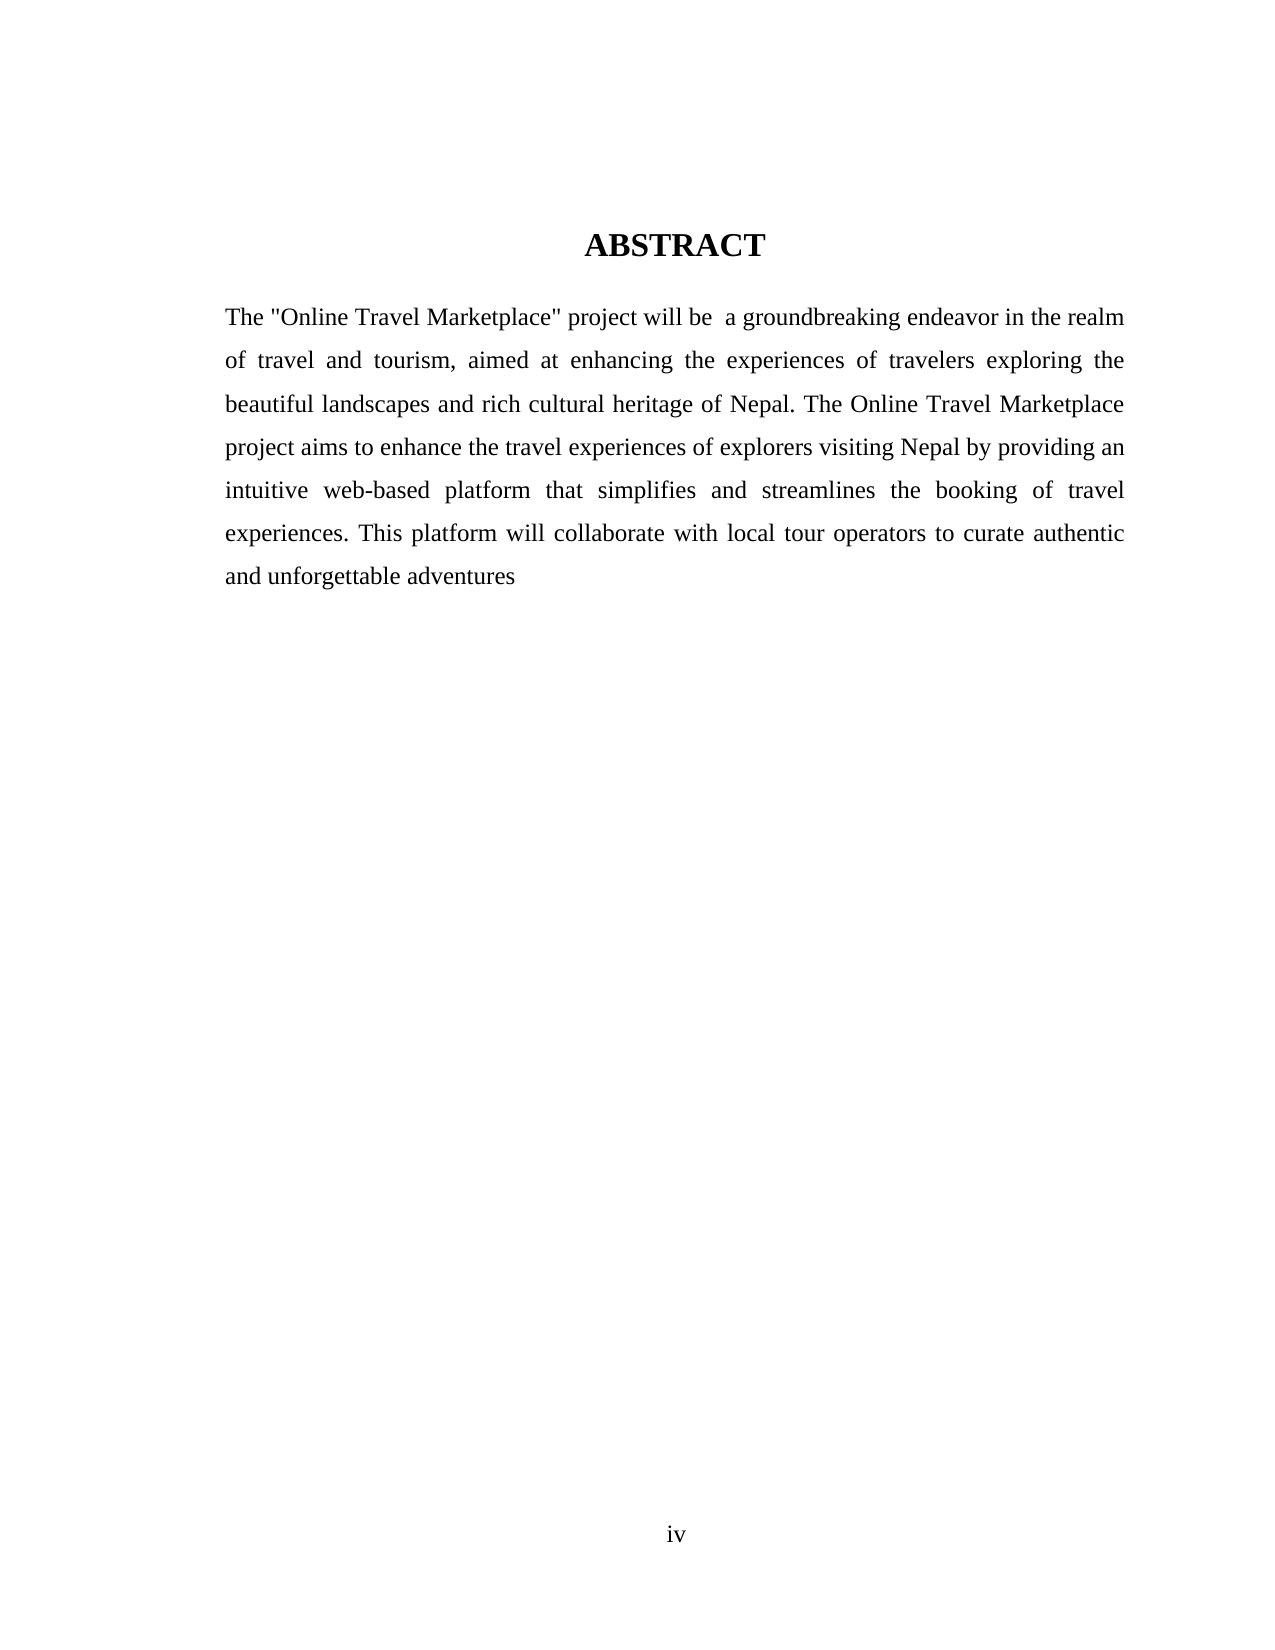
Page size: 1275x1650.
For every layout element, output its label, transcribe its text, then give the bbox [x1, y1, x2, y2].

text The "Online Travel Marketplace" project will be a groundbreaking endeavor in the realm of travel and tourism, aimed at enhancing the experiences of travelers exploring the beautiful landscapes and rich cultural heritage of Nepal. The Online Travel Marketplace project aims to enhance the travel experiences of explorers visiting Nepal by providing an intuitive web-based platform that simplifies and streamlines the booking of travel experiences. This platform will collaborate with local tour operators to curate authentic and unforgettable adventures [225, 302, 1126, 590]
subtitle ABSTRACT [225, 225, 1124, 264]
